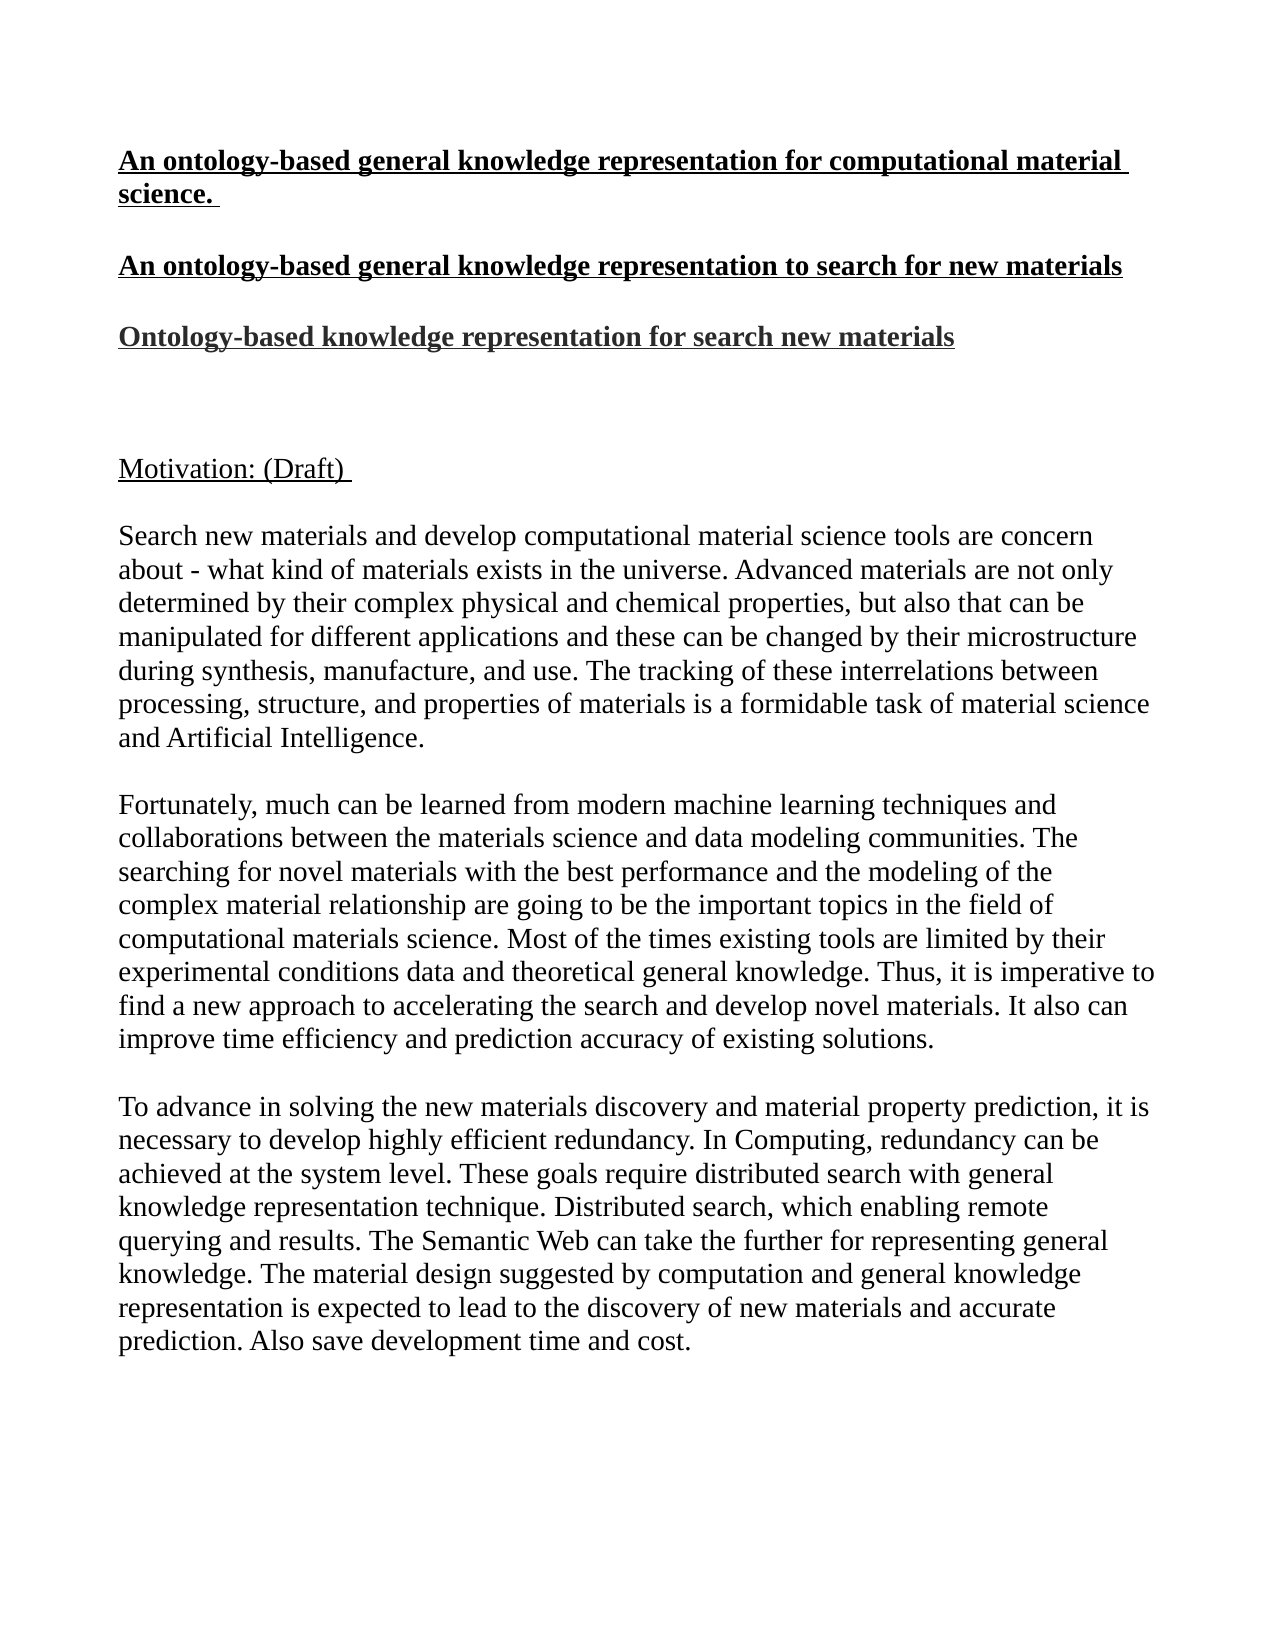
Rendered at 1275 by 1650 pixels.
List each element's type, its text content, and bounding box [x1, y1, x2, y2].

subtitle Ontology-based knowledge representation for search new materials [118, 319, 1157, 352]
text To advance in solving the new materials discovery and material property prediction, it is necessary to develop highly efficient redundancy. In Computing, redundancy can be achieved at the system level. These goals require distributed search with general knowledge representation technique. Distributed search, which enabling remote querying and results. The Semantic Web can take the further for representing general knowledge. The material design suggested by computation and general knowledge representation is expected to lead to the discovery of new materials and accurate prediction. Also save development time and cost. [118, 1089, 1157, 1357]
text Motivation: (Draft) [118, 451, 1157, 485]
text Search new materials and develop computational material science tools are concern about - what kind of materials exists in the universe. Advanced materials are not only determined by their complex physical and chemical properties, but also that can be manipulated for different applications and these can be changed by their microstructure during synthesis, manufacture, and use. The tracking of these interrelations between processing, structure, and properties of materials is a formidable task of material science and Artificial Intelligence. [118, 518, 1157, 753]
subtitle An ontology-based general knowledge representation to search for new materials [118, 248, 1157, 281]
subtitle An ontology-based general knowledge representation for computational material science. [118, 143, 1157, 210]
text Fortunately, much can be learned from modern machine learning techniques and collaborations between the materials science and data modeling communities. The searching for novel materials with the best performance and the modeling of the complex material relationship are going to be the important topics in the field of computational materials science. Most of the times existing tools are limited by their experimental conditions data and theoretical general knowledge. Thus, it is imperative to find a new approach to accelerating the search and develop novel materials. It also can improve time efficiency and prediction accuracy of existing solutions. [118, 787, 1157, 1055]
